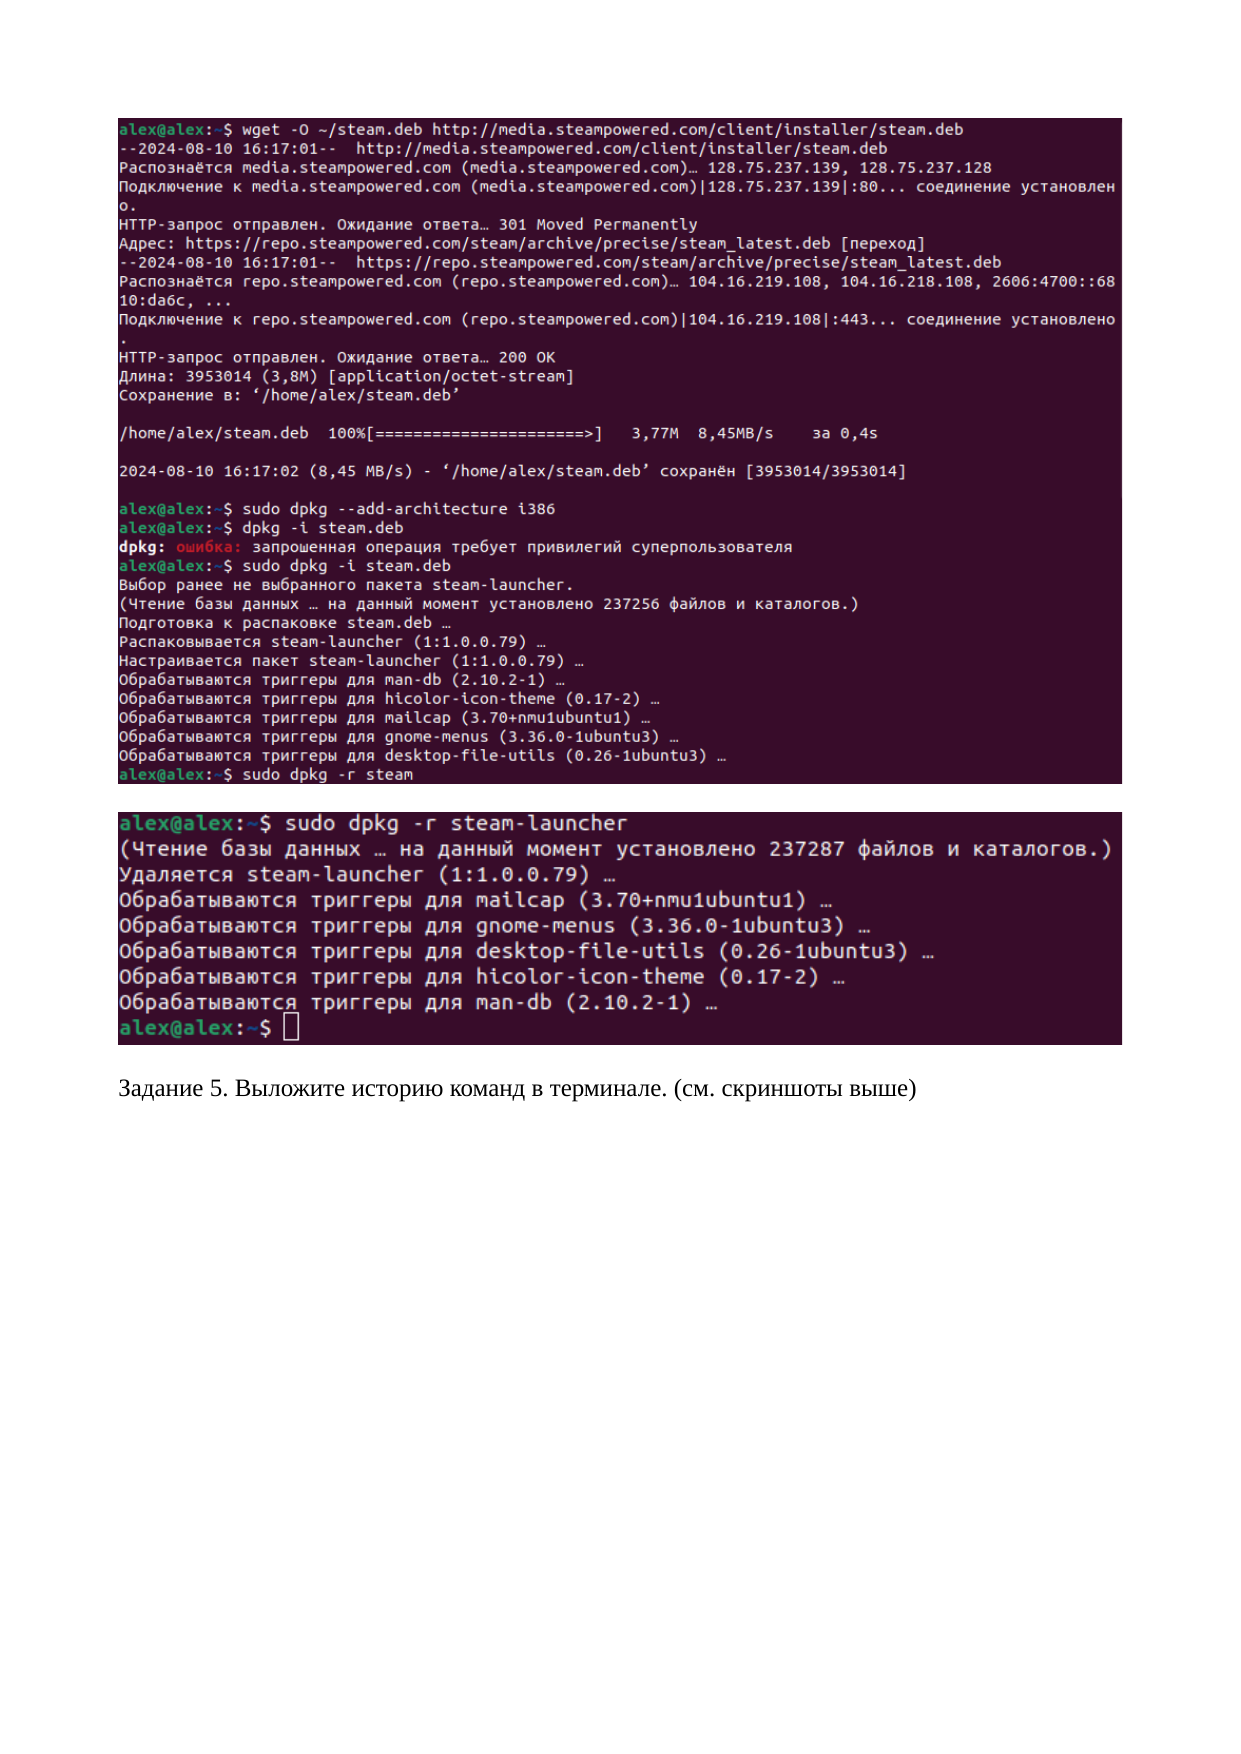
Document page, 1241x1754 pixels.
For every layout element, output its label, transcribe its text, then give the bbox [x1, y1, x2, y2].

picture [118, 812, 1123, 1045]
picture [118, 118, 1123, 784]
text Задание 5. Выложите историю команд в терминале. (см. скриншоты выше) [118, 1073, 1122, 1102]
